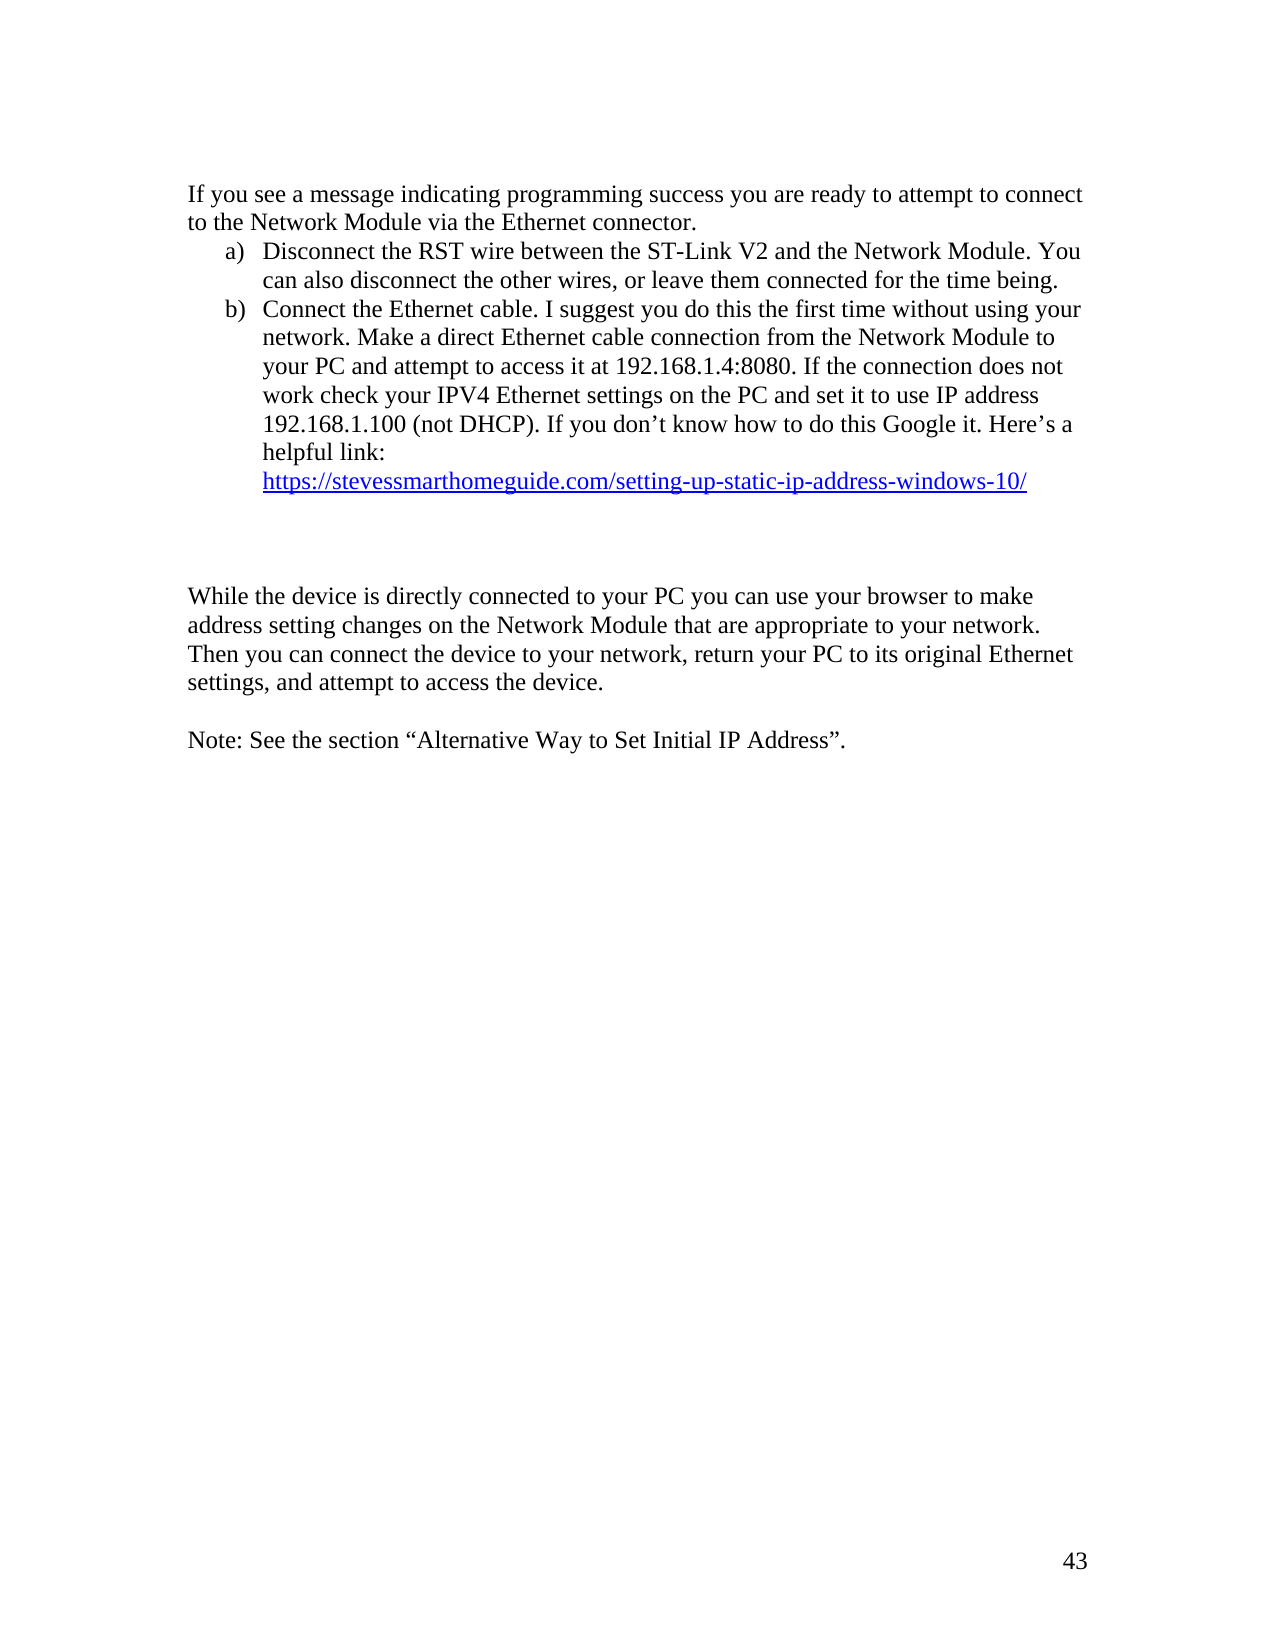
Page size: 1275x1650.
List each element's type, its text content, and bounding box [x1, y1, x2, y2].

text While the device is directly connected to your PC you can use your browser to make address setting changes on the Network Module that are appropriate to your network. Then you can connect the device to your network, return your PC to its original Ethernet settings, and attempt to access the device. [187, 581, 1087, 696]
text Note: See the section “Alternative Way to Set Initial IP Address”. [187, 725, 1087, 754]
text If you see a message indicating programming success you are ready to attempt to connect to the Network Module via the Ethernet connector. [187, 179, 1087, 236]
list Disconnect the RST wire between the ST-Link V2 and the Network Module. You can also disconnect the other wires, or leave them connected for the time being. [225, 236, 1087, 294]
list Connect the Ethernet cable. I suggest you do this the first time without using your network. Make a direct Ethernet cable connection from the Network Module to your PC and attempt to access it at 192.168.1.4:8080. If the connection does not work check your IPV4 Ethernet settings on the PC and set it to use IP address 192.168.1.100 (not DHCP). If you don’t know how to do this Google it. Here’s a helpful link: [225, 294, 1087, 466]
text https://stevessmarthomeguide.com/setting-up-static-ip-address-windows-10/ [262, 466, 1087, 495]
